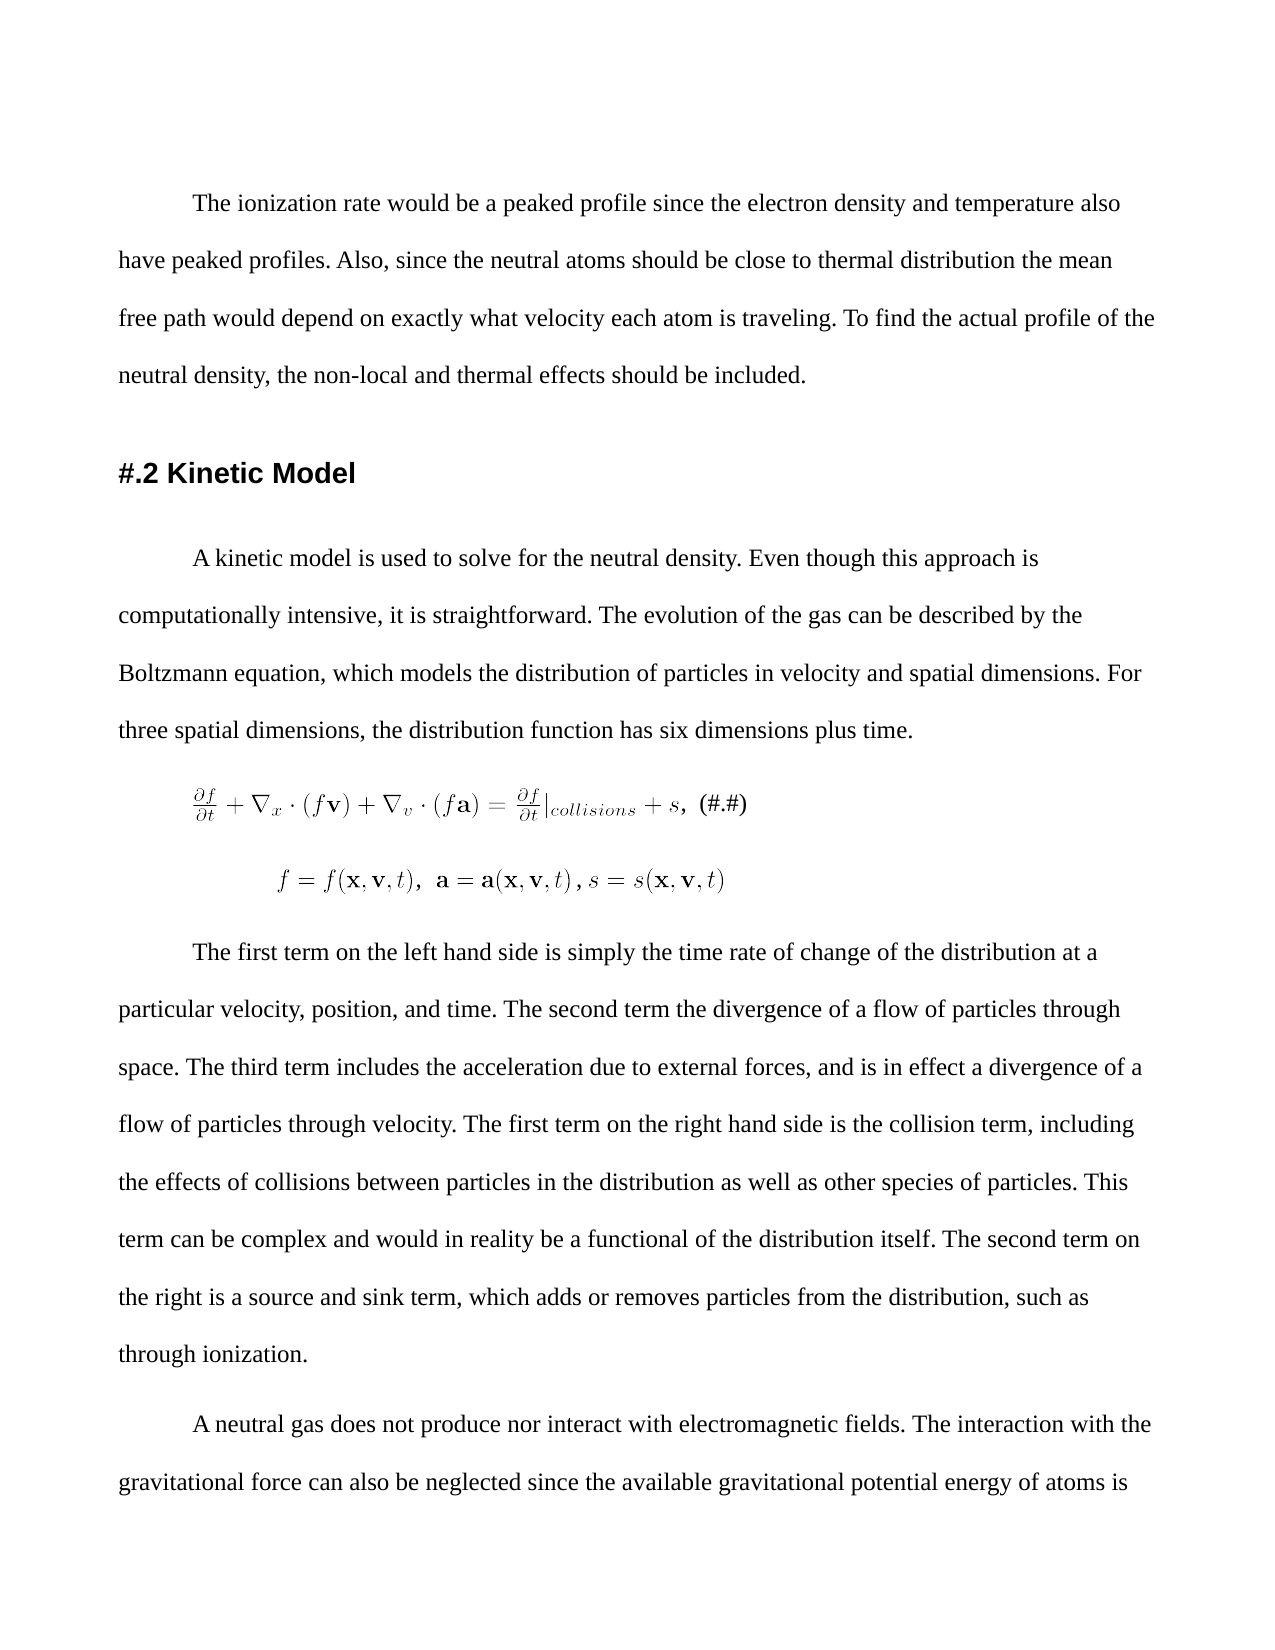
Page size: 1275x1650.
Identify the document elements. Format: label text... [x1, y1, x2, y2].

picture [588, 865, 725, 896]
text A kinetic model is used to solve for the neutral density. Even though this approach is computationally intensive, it is straightforward. The evolution of the gas can be described by the Boltzmann equation, which models the distribution of particles in velocity and spatial dimensions. For three spatial dimensions, the distribution function has six dimensions plus time. [118, 543, 1157, 744]
text A neutral gas does not produce nor interact with electromagnetic fields. The interaction with the gravitational force can also be neglected since the available gravitational potential energy of atoms is [118, 1409, 1157, 1496]
text , (#.#) [681, 785, 1157, 823]
picture [272, 865, 416, 896]
subtitle #.2 Kinetic Model [118, 456, 1157, 489]
text The first term on the left hand side is simply the time rate of change of the distribution at a particular velocity, position, and time. The second term the divergence of a flow of particles through space. The third term includes the acceleration due to external forces, and is in effect a divergence of a flow of particles through velocity. The first term on the right hand side is the collision term, including the effects of collisions between particles in the distribution as well as other species of particles. This term can be complex and would in reality be a functional of the distribution itself. The second term on the right is a source and sink term, which adds or removes particles from the distribution, such as through ionization. [118, 937, 1157, 1368]
text The ionization rate would be a peaked profile since the electron density and temperature also have peaked profiles. Also, since the neutral atoms should be close to thermal distribution the mean free path would depend on exactly what velocity each atom is traveling. To find the actual profile of the neutral density, the non-local and thermal effects should be included. [118, 188, 1157, 389]
text , , [118, 864, 1157, 896]
picture [191, 785, 681, 823]
text [118, 785, 191, 823]
picture [434, 865, 576, 896]
